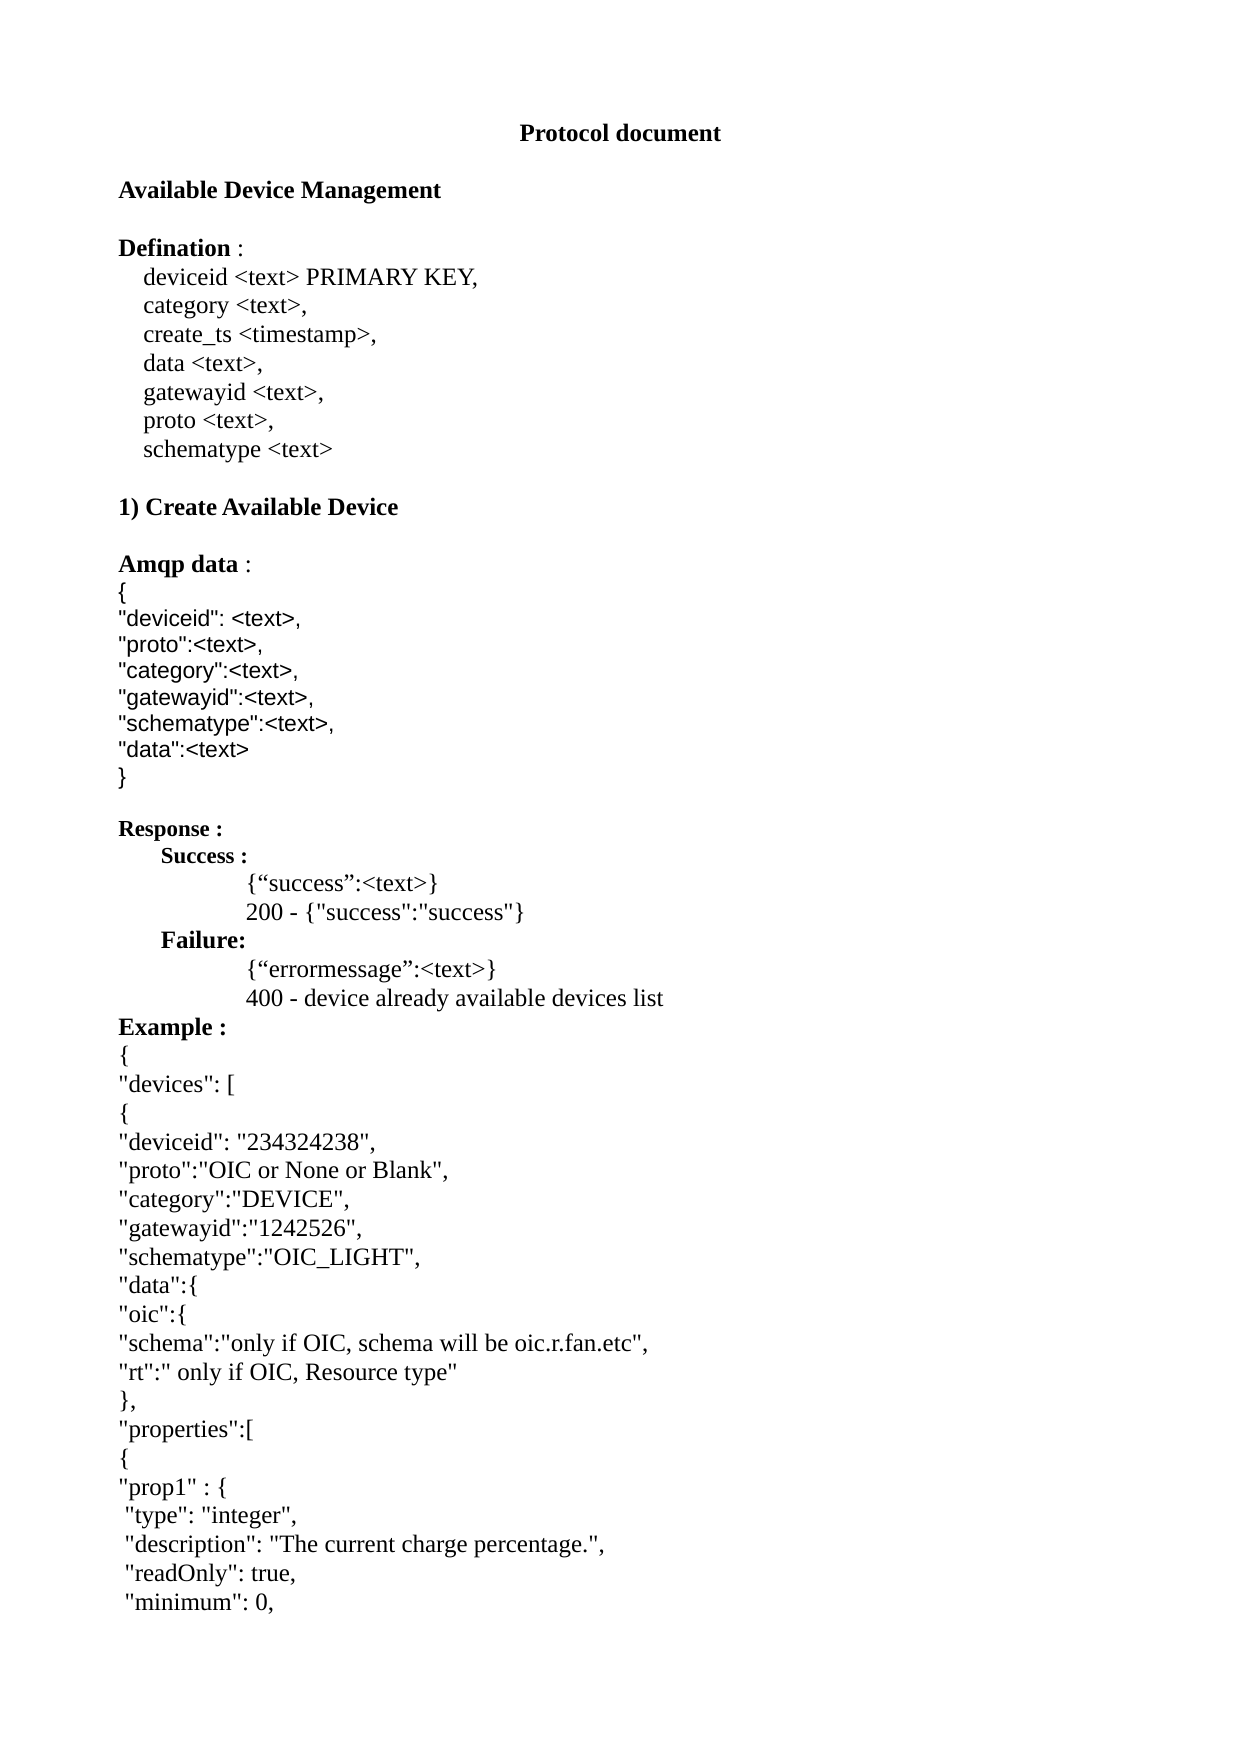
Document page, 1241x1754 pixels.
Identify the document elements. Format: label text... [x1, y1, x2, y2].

text "proto":"OIC or None or Blank", [118, 1156, 1122, 1184]
text { [118, 1041, 1122, 1069]
text } [118, 763, 1122, 789]
text deviceid <text> PRIMARY KEY, [118, 262, 1122, 291]
text }, [118, 1386, 1122, 1414]
text "deviceid": <text>, [118, 604, 1122, 631]
text { [118, 1443, 1122, 1472]
text "readOnly": true, [118, 1558, 1122, 1587]
text "oic":{ [118, 1299, 1122, 1328]
text "data":<text> [118, 736, 1122, 763]
text "rt":" only if OIC, Resource type" [118, 1357, 1122, 1386]
text "deviceid": "234324238", [118, 1127, 1122, 1156]
text "category":<text>, [118, 657, 1122, 683]
text { [118, 1098, 1122, 1127]
text "proto":<text>, [118, 631, 1122, 657]
text "description": "The current charge percentage.", [118, 1529, 1122, 1558]
text 400 - device already available devices list [118, 983, 1122, 1012]
text 200 - {"success":"success"} [118, 897, 1122, 926]
text "minimum": 0, [118, 1587, 1122, 1616]
text "schematype":<text>, [118, 710, 1122, 736]
text Protocol document [118, 118, 1122, 147]
text proto <text>, [118, 406, 1122, 434]
text "devices": [ [118, 1069, 1122, 1098]
text schematype <text> [118, 434, 1122, 463]
text gatewayid <text>, [118, 377, 1122, 406]
text "properties":[ [118, 1414, 1122, 1443]
text category <text>, [118, 291, 1122, 319]
text "schematype":"OIC_LIGHT", [118, 1242, 1122, 1271]
text data <text>, [118, 348, 1122, 377]
text "type": "integer", [118, 1501, 1122, 1529]
text {“success”:<text>} [118, 868, 1122, 897]
text Available Device Management [118, 176, 1122, 204]
text Amqp data : [118, 549, 1122, 578]
text 1) Create Available Device [118, 492, 1122, 521]
text "category":"DEVICE", [118, 1184, 1122, 1213]
text create_ts <timestamp>, [118, 319, 1122, 348]
text Defination : [118, 233, 1122, 262]
text Success : [118, 842, 1122, 868]
text {“errormessage”:<text>} [118, 954, 1122, 983]
text Response : [118, 815, 1122, 842]
text Example : [118, 1012, 1122, 1041]
text "schema":"only if OIC, schema will be oic.r.fan.etc", [118, 1328, 1122, 1357]
text Failure: [118, 926, 1122, 954]
text "gatewayid":<text>, [118, 683, 1122, 710]
text "data":{ [118, 1271, 1122, 1299]
text "prop1" : { [118, 1472, 1122, 1501]
text "gatewayid":"1242526", [118, 1213, 1122, 1242]
text { [118, 578, 1122, 604]
